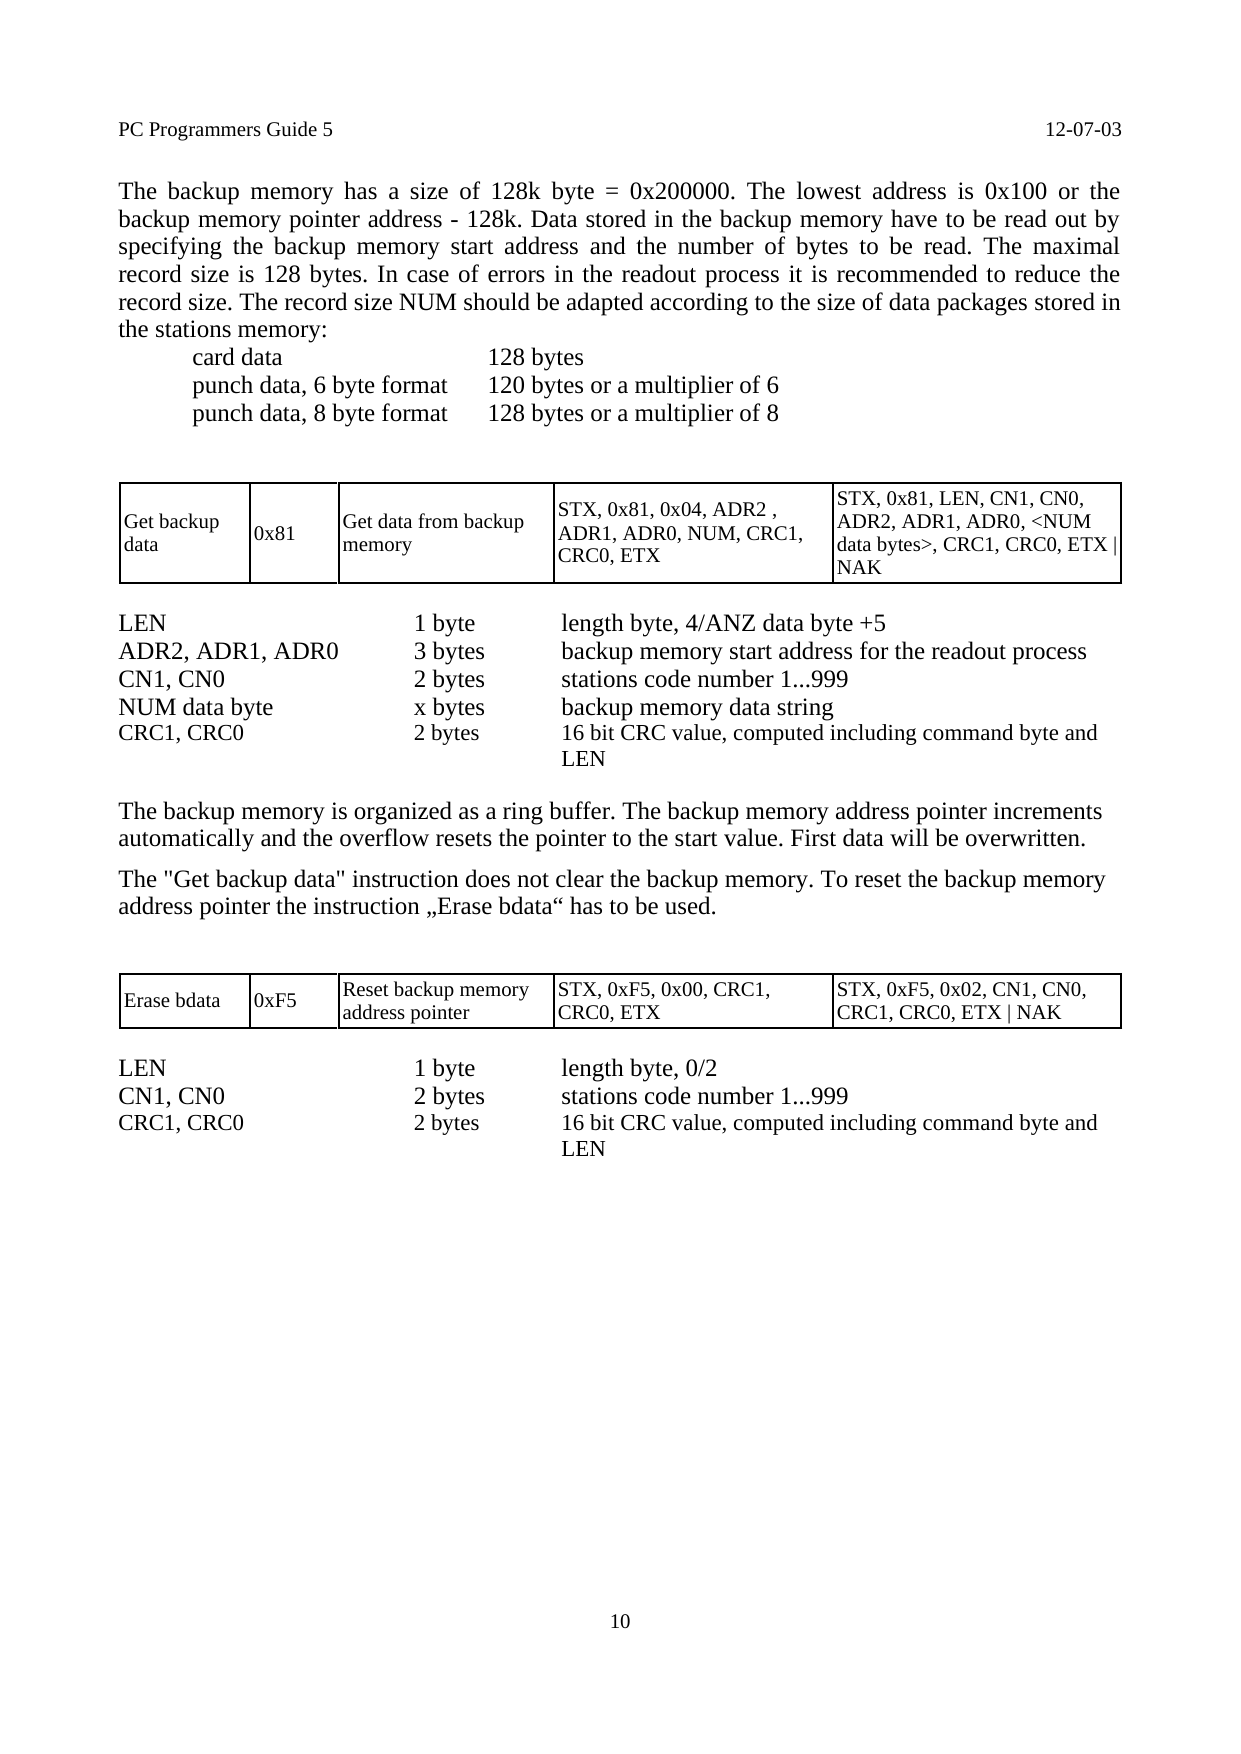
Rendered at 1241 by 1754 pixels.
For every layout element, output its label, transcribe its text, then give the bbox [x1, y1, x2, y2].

table_header STX, 0x81, 0x04, ADR2 , ADR1, ADR0, NUM, CRC1, CRC0, ETX [555, 484, 832, 582]
table_header Reset backup memory address pointer [340, 975, 553, 1027]
table_header Get backup data [121, 484, 249, 582]
text NUM data byte x bytes backup memory data string [118, 693, 1122, 720]
text punch data, 6 byte format 120 bytes or a multiplier of 6 [118, 371, 1122, 399]
text card data 128 bytes [118, 343, 1122, 371]
table_header STX, 0xF5, 0x00, CRC1, CRC0, ETX [555, 975, 832, 1027]
table_header Erase bdata [121, 975, 249, 1027]
text CRC1, CRC0 2 bytes 16 bit CRC value, computed including command byte and LEN [118, 720, 1122, 771]
text ADR2, ADR1, ADR0 3 bytes backup memory start address for the readout process [118, 637, 1122, 665]
text CRC1, CRC0 2 bytes 16 bit CRC value, computed including command byte and LEN [118, 1110, 1122, 1161]
text LEN 1 byte length byte, 0/2 [118, 1054, 1122, 1082]
text CN1, CN0 2 bytes stations code number 1...999 [118, 665, 1122, 693]
text The "Get backup data" instruction does not clear the backup memory. To reset the backup memory address pointer the instruction „Erase bdata“ has to be used. [118, 865, 1122, 920]
table_header Get data from backup memory [340, 484, 553, 582]
text The backup memory is organized as a ring buffer. The backup memory address pointer increments automatically and the overflow resets the pointer to the start value. First data will be overwritten. [118, 797, 1122, 852]
text LEN 1 byte length byte, 4/ANZ data byte +5 [118, 609, 1122, 637]
text punch data, 8 byte format 128 bytes or a multiplier of 8 [118, 399, 1122, 426]
text CN1, CN0 2 bytes stations code number 1...999 [118, 1082, 1122, 1110]
table_header STX, 0x81, LEN, CN1, CN0, ADR2, ADR1, ADR0, <NUM data bytes>, CRC1, CRC0, ETX | NAK [834, 484, 1120, 582]
table_header 0x81 [251, 484, 337, 582]
table_header STX, 0xF5, 0x02, CN1, CN0, CRC1, CRC0, ETX | NAK [834, 975, 1120, 1027]
table_header 0xF5 [251, 975, 337, 1027]
text The backup memory has a size of 128k byte = 0x200000. The lowest address is 0x100 or the backup memory pointer address - 128k. Data stored in the backup memory have to be read out by specifying the backup memory start address and the number of bytes to be read. The maximal record size is 128 bytes. In case of errors in the readout process it is recommended to reduce the record size. The record size NUM should be adapted according to the size of data packages stored in the stations memory: [118, 177, 1122, 343]
